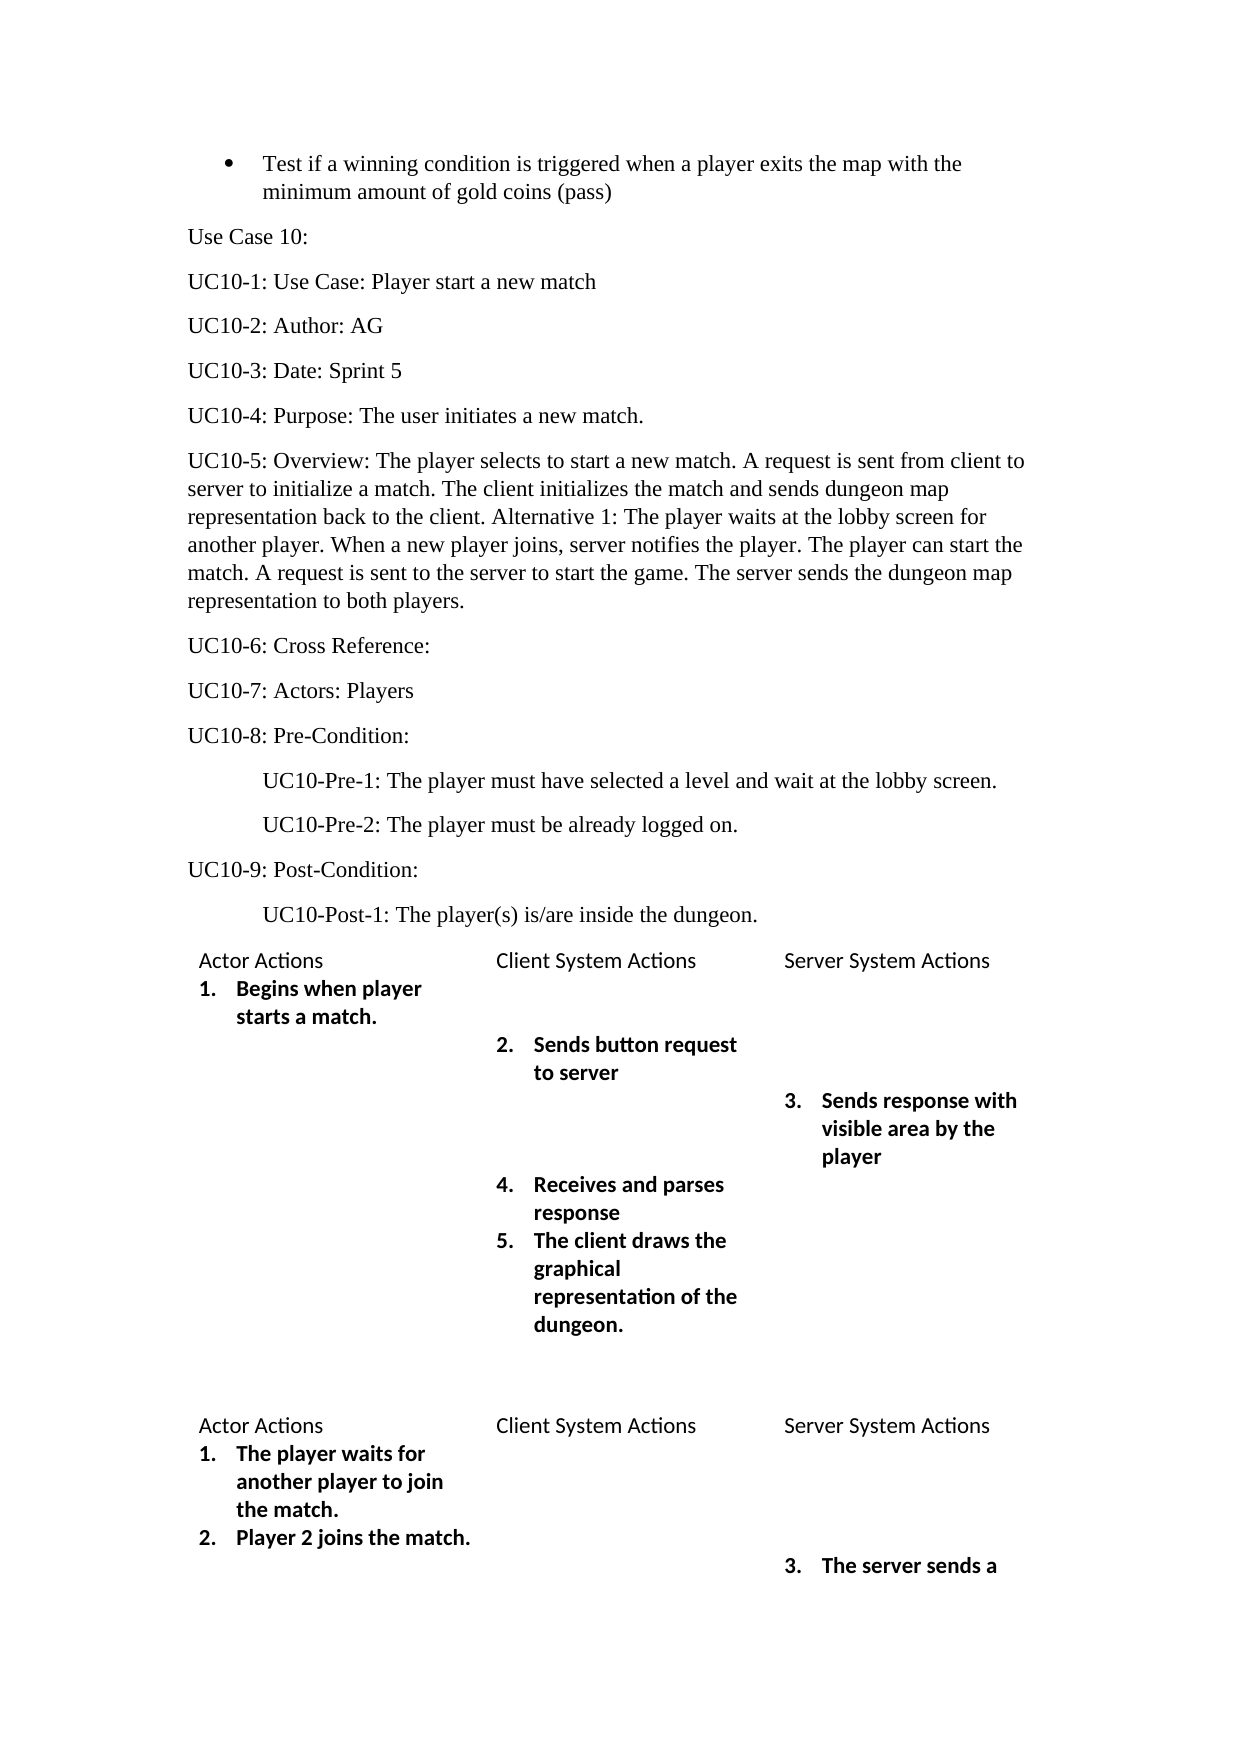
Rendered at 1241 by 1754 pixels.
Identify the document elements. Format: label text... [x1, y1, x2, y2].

table_cell Receives and parses response [485, 1170, 773, 1226]
table_cell The player waits for another player to join the match. [188, 1439, 485, 1523]
table_cell [188, 1226, 485, 1366]
text UC10-Pre-2: The player must be already logged on. [187, 811, 1053, 838]
table_cell Sends button request to server [485, 1030, 773, 1086]
table_cell Sends response with visible area by the player [773, 1086, 1052, 1170]
table_cell [773, 974, 1052, 1030]
text UC10-3: Date: Sprint 5 [187, 357, 1053, 384]
text UC10-4: Purpose: The user initiates a new match. [187, 402, 1053, 428]
table_header Actor Actions [188, 1411, 485, 1439]
table_cell [485, 1439, 773, 1523]
text UC10-6: Cross Reference: [187, 632, 1053, 659]
table_header Server System Actions [773, 946, 1052, 974]
text UC10-1: Use Case: Player start a new match [187, 268, 1053, 294]
table_header Server System Actions [773, 1411, 1052, 1439]
table_cell [485, 1523, 773, 1551]
table_header Client System Actions [485, 946, 773, 974]
table_cell [485, 974, 773, 1030]
table_cell [773, 1170, 1052, 1226]
text UC10-2: Author: AG [187, 312, 1053, 339]
table_cell [773, 1226, 1052, 1366]
table_cell [485, 1086, 773, 1170]
table_cell [188, 1086, 485, 1170]
table_cell [188, 1170, 485, 1226]
table_cell The server sends a [773, 1551, 1052, 1579]
table_header Actor Actions [188, 946, 485, 974]
table_header Client System Actions [485, 1411, 773, 1439]
list Test if a winning condition is triggered when a player exits the map with the minimum amount of gold coins (pass) [225, 150, 1053, 204]
table_cell Player 2 joins the match. [188, 1523, 485, 1551]
table_cell [188, 1551, 485, 1579]
table_cell The client draws the graphical representation of the dungeon. [485, 1226, 773, 1366]
text UC10-Post-1: The player(s) is/are inside the dungeon. [187, 901, 1053, 927]
text UC10-7: Actors: Players [187, 677, 1053, 703]
table_cell Begins when player starts a match. [188, 974, 485, 1030]
table_cell [485, 1551, 773, 1579]
text UC10-Pre-1: The player must have selected a level and wait at the lobby screen. [187, 767, 1053, 793]
table_cell [773, 1523, 1052, 1551]
text Use Case 10: [187, 223, 1053, 249]
table_cell [773, 1439, 1052, 1523]
text UC10-9: Post-Condition: [187, 856, 1053, 883]
table_cell [188, 1030, 485, 1086]
table_cell [773, 1030, 1052, 1086]
text UC10-5: Overview: The player selects to start a new match. A request is sent from client to server to initialize a match. The client initializes the match and sends dungeon map representation back to the client. Alternative 1: The player waits at the lobby screen for another player. When a new player joins, server notifies the player. The player can start the match. A request is sent to the server to start the game. The server sends the dungeon map representation to both players. [187, 447, 1053, 614]
text UC10-8: Pre-Condition: [187, 722, 1053, 748]
